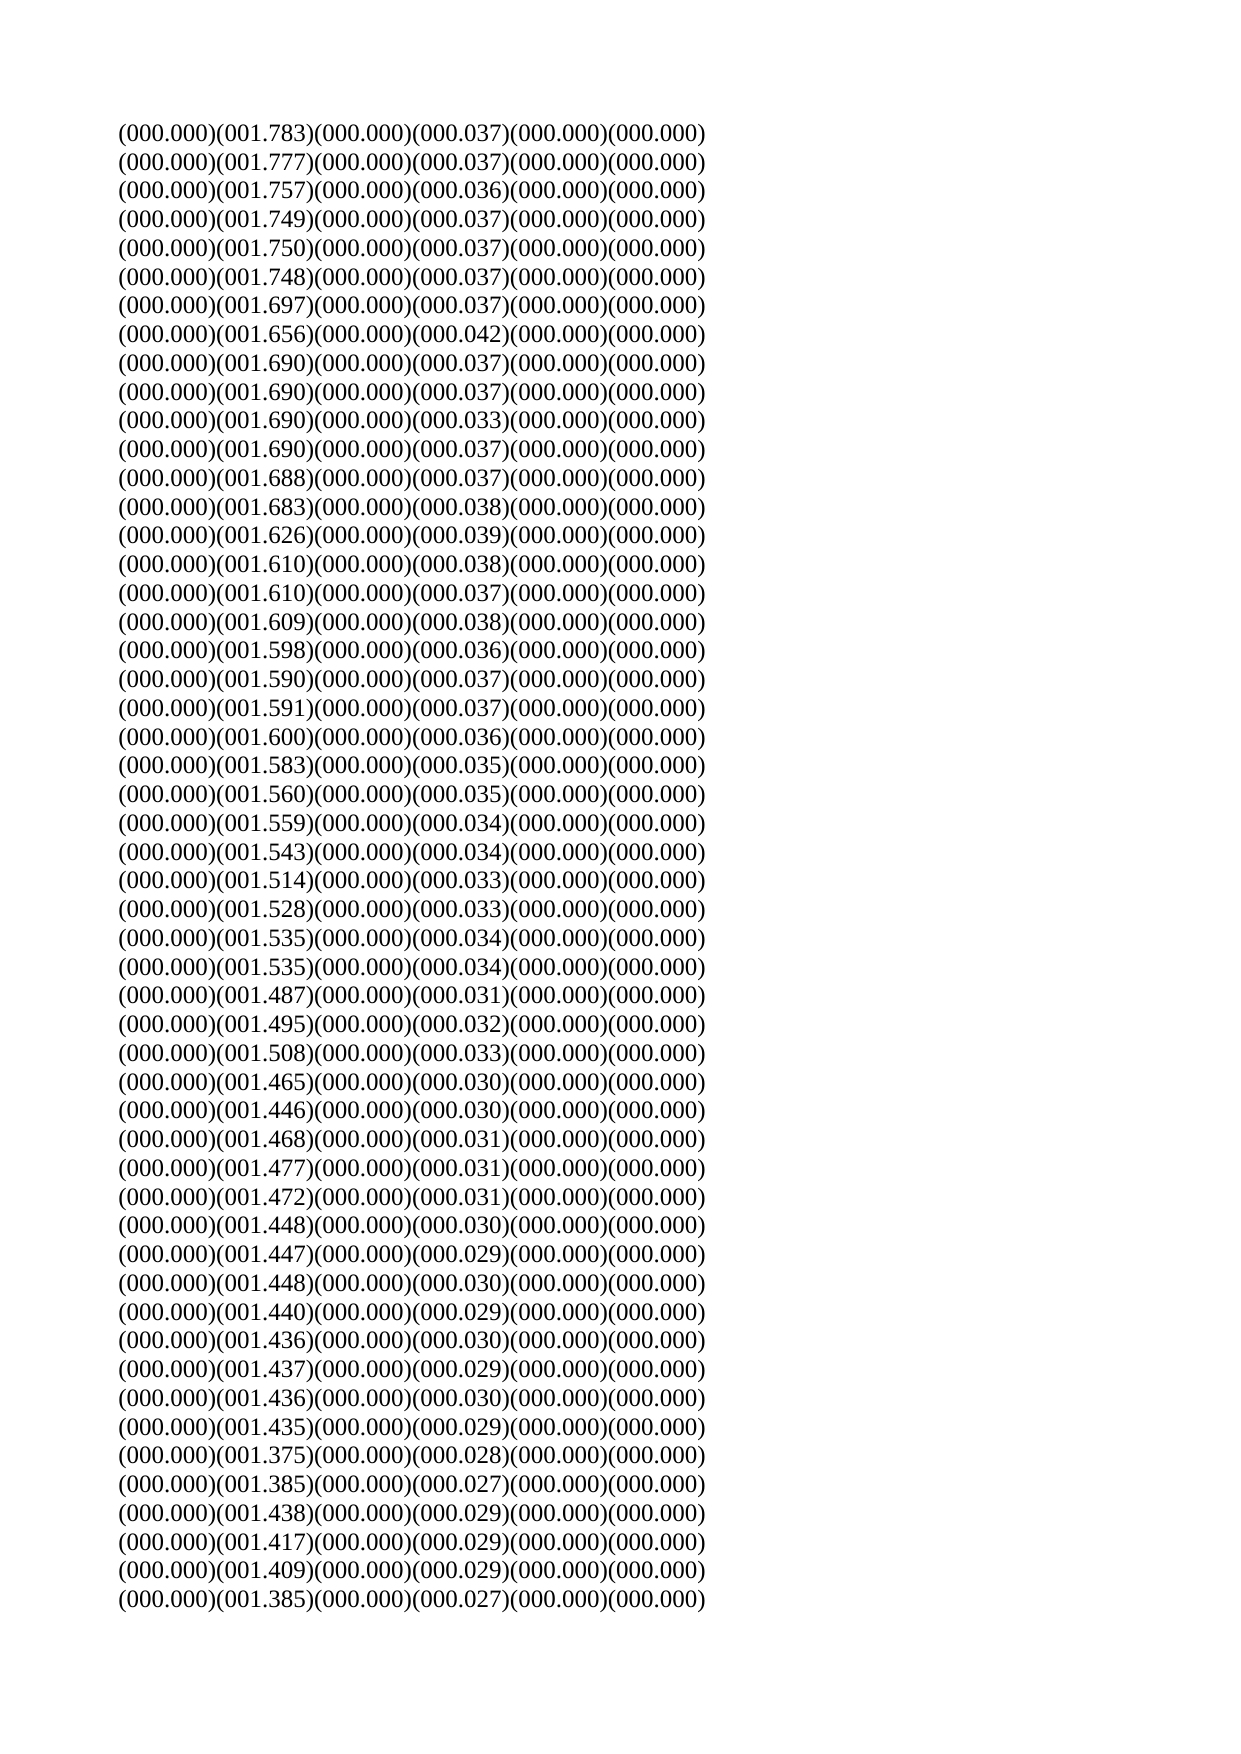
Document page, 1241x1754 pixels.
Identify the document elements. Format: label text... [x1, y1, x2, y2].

text (000.000)(001.610)(000.000)(000.037)(000.000)(000.000) [118, 578, 1122, 607]
text (000.000)(001.543)(000.000)(000.034)(000.000)(000.000) [118, 837, 1122, 866]
text (000.000)(001.514)(000.000)(000.033)(000.000)(000.000) [118, 866, 1122, 894]
text (000.000)(001.385)(000.000)(000.027)(000.000)(000.000) [118, 1584, 1122, 1613]
text (000.000)(001.600)(000.000)(000.036)(000.000)(000.000) [118, 722, 1122, 751]
text (000.000)(001.465)(000.000)(000.030)(000.000)(000.000) [118, 1067, 1122, 1096]
text (000.000)(001.777)(000.000)(000.037)(000.000)(000.000) [118, 147, 1122, 176]
text (000.000)(001.626)(000.000)(000.039)(000.000)(000.000) [118, 521, 1122, 549]
text (000.000)(001.783)(000.000)(000.037)(000.000)(000.000) [118, 118, 1122, 147]
text (000.000)(001.409)(000.000)(000.029)(000.000)(000.000) [118, 1556, 1122, 1584]
text (000.000)(001.448)(000.000)(000.030)(000.000)(000.000) [118, 1211, 1122, 1239]
text (000.000)(001.487)(000.000)(000.031)(000.000)(000.000) [118, 981, 1122, 1009]
text (000.000)(001.495)(000.000)(000.032)(000.000)(000.000) [118, 1009, 1122, 1038]
text (000.000)(001.468)(000.000)(000.031)(000.000)(000.000) [118, 1124, 1122, 1153]
text (000.000)(001.438)(000.000)(000.029)(000.000)(000.000) [118, 1498, 1122, 1527]
text (000.000)(001.417)(000.000)(000.029)(000.000)(000.000) [118, 1527, 1122, 1556]
text (000.000)(001.477)(000.000)(000.031)(000.000)(000.000) [118, 1153, 1122, 1182]
text (000.000)(001.436)(000.000)(000.030)(000.000)(000.000) [118, 1326, 1122, 1354]
text (000.000)(001.559)(000.000)(000.034)(000.000)(000.000) [118, 808, 1122, 837]
text (000.000)(001.690)(000.000)(000.037)(000.000)(000.000) [118, 377, 1122, 406]
text (000.000)(001.385)(000.000)(000.027)(000.000)(000.000) [118, 1469, 1122, 1498]
text (000.000)(001.448)(000.000)(000.030)(000.000)(000.000) [118, 1268, 1122, 1297]
text (000.000)(001.375)(000.000)(000.028)(000.000)(000.000) [118, 1441, 1122, 1469]
text (000.000)(001.683)(000.000)(000.038)(000.000)(000.000) [118, 492, 1122, 521]
text (000.000)(001.748)(000.000)(000.037)(000.000)(000.000) [118, 262, 1122, 291]
text (000.000)(001.535)(000.000)(000.034)(000.000)(000.000) [118, 923, 1122, 952]
text (000.000)(001.690)(000.000)(000.033)(000.000)(000.000) [118, 406, 1122, 434]
text (000.000)(001.447)(000.000)(000.029)(000.000)(000.000) [118, 1239, 1122, 1268]
text (000.000)(001.750)(000.000)(000.037)(000.000)(000.000) [118, 233, 1122, 262]
text (000.000)(001.446)(000.000)(000.030)(000.000)(000.000) [118, 1096, 1122, 1124]
text (000.000)(001.508)(000.000)(000.033)(000.000)(000.000) [118, 1038, 1122, 1067]
text (000.000)(001.688)(000.000)(000.037)(000.000)(000.000) [118, 463, 1122, 492]
text (000.000)(001.591)(000.000)(000.037)(000.000)(000.000) [118, 693, 1122, 722]
text (000.000)(001.590)(000.000)(000.037)(000.000)(000.000) [118, 664, 1122, 693]
text (000.000)(001.436)(000.000)(000.030)(000.000)(000.000) [118, 1383, 1122, 1412]
text (000.000)(001.528)(000.000)(000.033)(000.000)(000.000) [118, 894, 1122, 923]
text (000.000)(001.535)(000.000)(000.034)(000.000)(000.000) [118, 952, 1122, 981]
text (000.000)(001.583)(000.000)(000.035)(000.000)(000.000) [118, 751, 1122, 779]
text (000.000)(001.472)(000.000)(000.031)(000.000)(000.000) [118, 1182, 1122, 1211]
text (000.000)(001.598)(000.000)(000.036)(000.000)(000.000) [118, 636, 1122, 664]
text (000.000)(001.690)(000.000)(000.037)(000.000)(000.000) [118, 434, 1122, 463]
text (000.000)(001.437)(000.000)(000.029)(000.000)(000.000) [118, 1354, 1122, 1383]
text (000.000)(001.440)(000.000)(000.029)(000.000)(000.000) [118, 1297, 1122, 1326]
text (000.000)(001.560)(000.000)(000.035)(000.000)(000.000) [118, 779, 1122, 808]
text (000.000)(001.435)(000.000)(000.029)(000.000)(000.000) [118, 1412, 1122, 1441]
text (000.000)(001.609)(000.000)(000.038)(000.000)(000.000) [118, 607, 1122, 636]
text (000.000)(001.749)(000.000)(000.037)(000.000)(000.000) [118, 204, 1122, 233]
text (000.000)(001.690)(000.000)(000.037)(000.000)(000.000) [118, 348, 1122, 377]
text (000.000)(001.757)(000.000)(000.036)(000.000)(000.000) [118, 176, 1122, 204]
text (000.000)(001.697)(000.000)(000.037)(000.000)(000.000) [118, 291, 1122, 319]
text (000.000)(001.656)(000.000)(000.042)(000.000)(000.000) [118, 319, 1122, 348]
text (000.000)(001.610)(000.000)(000.038)(000.000)(000.000) [118, 549, 1122, 578]
